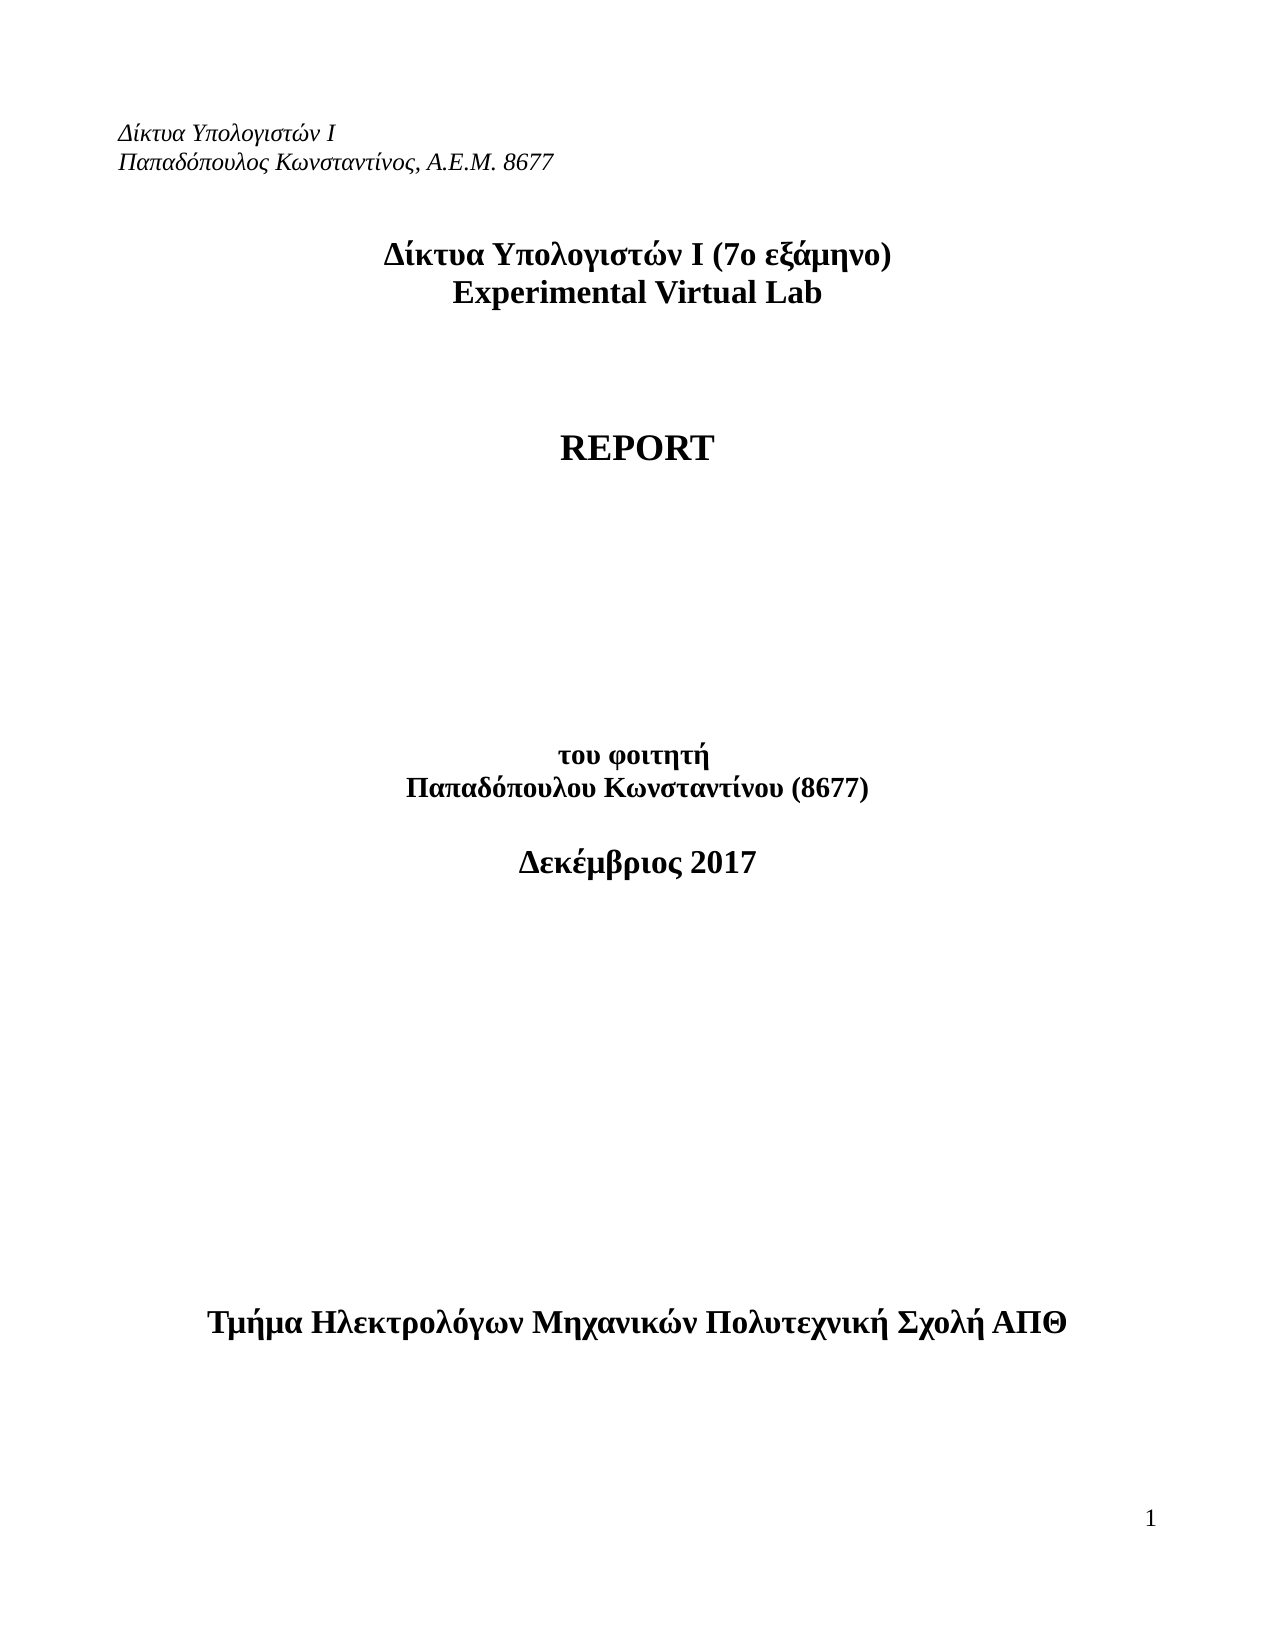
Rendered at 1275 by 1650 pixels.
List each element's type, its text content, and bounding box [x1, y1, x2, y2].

text Τμήμα Ηλεκτρολόγων Μηχανικών Πολυτεχνική Σχολή ΑΠΘ [118, 1302, 1157, 1341]
text Δίκτυα Υπολογιστών I (7ο εξάμηνο) [118, 234, 1157, 272]
text του φοιτητή [118, 737, 1157, 771]
text Experimental Virtual Lab [118, 272, 1157, 311]
text Δεκέμβριος 2017 [118, 842, 1157, 881]
text Παπαδόπουλου Κωνσταντίνου (8677) [118, 771, 1157, 804]
text REPORT [118, 426, 1157, 469]
